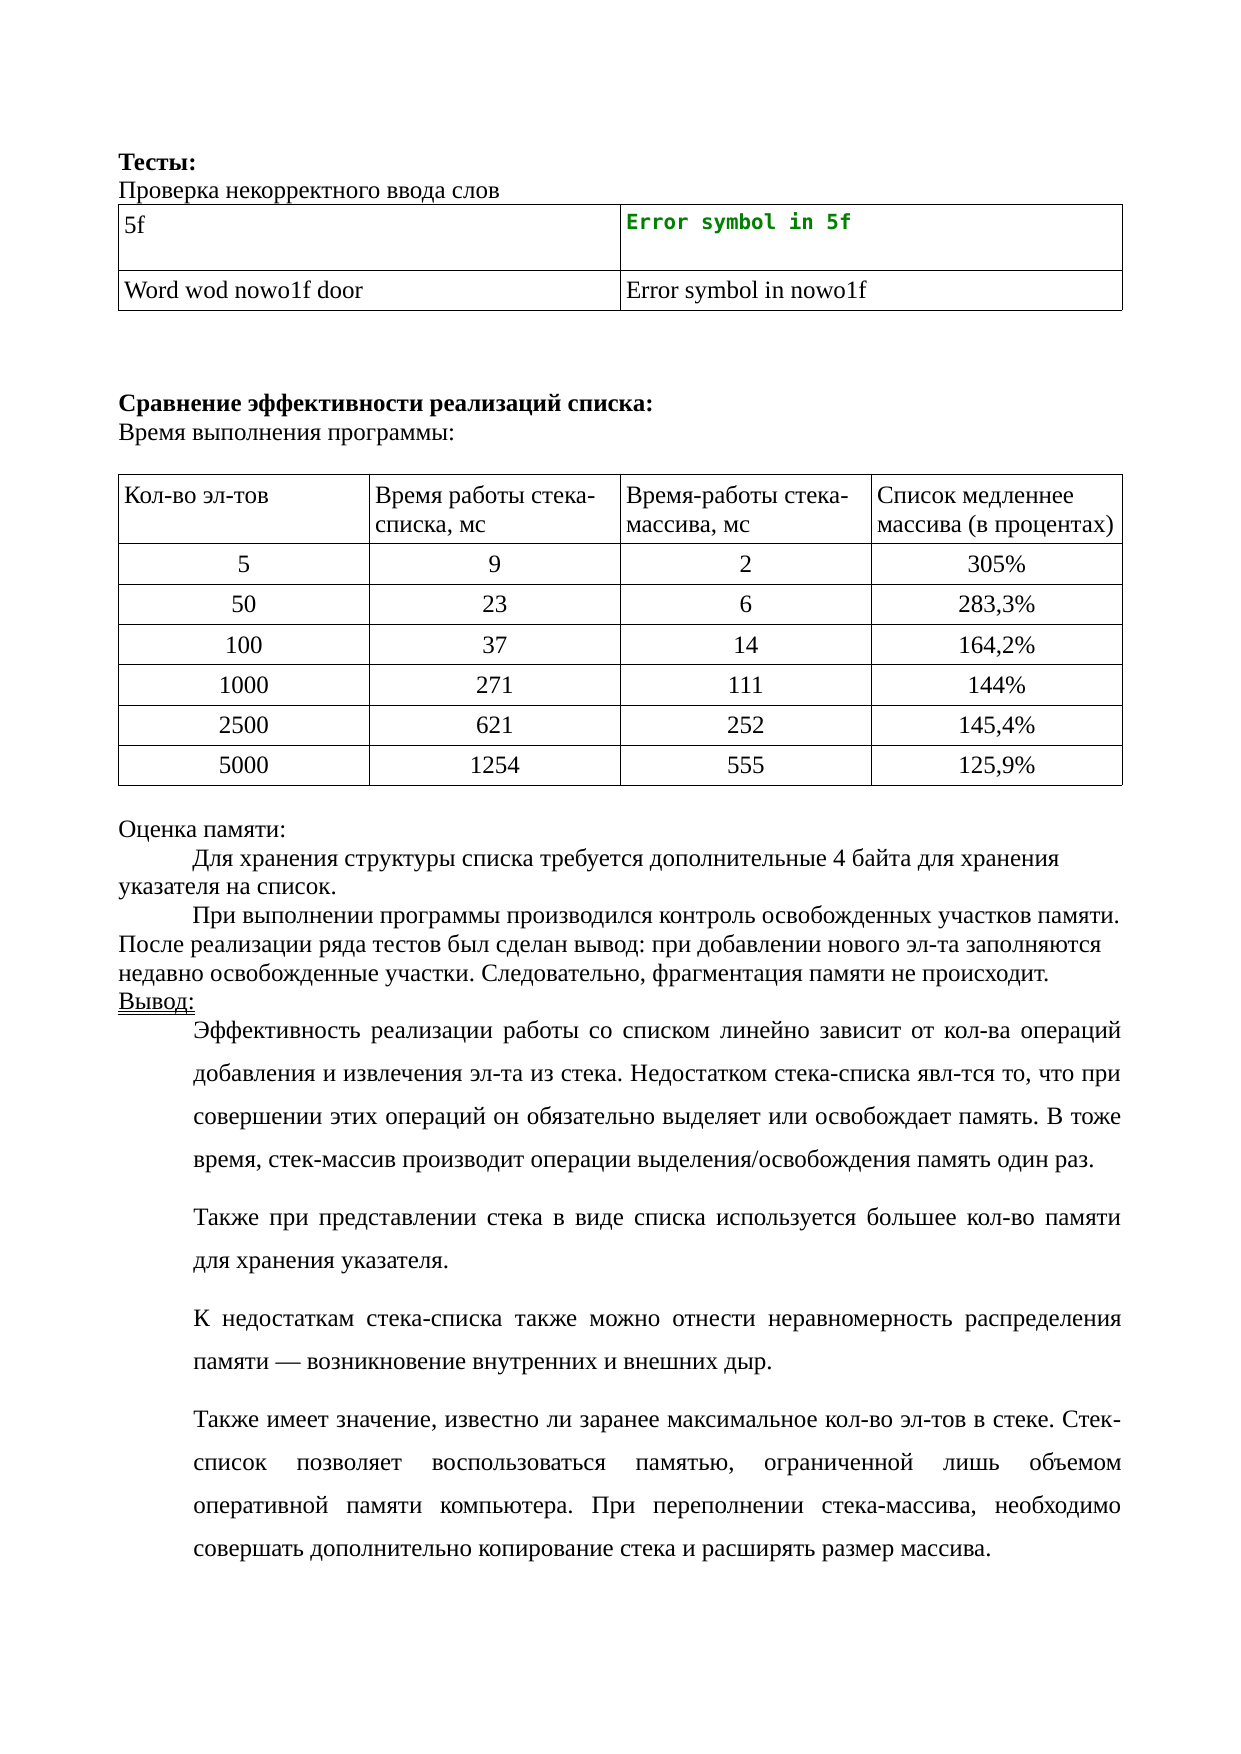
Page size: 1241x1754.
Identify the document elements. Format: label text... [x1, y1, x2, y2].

table_cell 14 [621, 625, 871, 664]
table_cell 5000 [119, 746, 369, 785]
table_header Список медленнее массива (в процентах) [872, 475, 1122, 543]
table_cell Word wod nowo1f door [119, 271, 620, 310]
text Проверка некорректного ввода слов [118, 176, 1122, 204]
table_cell 9 [370, 544, 620, 583]
table_cell 2 [621, 544, 871, 583]
text Сравнение эффективности реализаций списка: [118, 388, 1122, 417]
table_cell 125,9% [872, 746, 1122, 785]
table_cell 5 [119, 544, 369, 583]
table_cell 1000 [119, 665, 369, 704]
table_cell 283,3% [872, 585, 1122, 624]
table_header 5f [119, 205, 620, 270]
table_cell 144% [872, 665, 1122, 704]
text Для хранения структуры списка требуется дополнительные 4 байта для хранения указателя на список. [118, 843, 1122, 900]
table_cell Error symbol in nowo1f [621, 271, 1122, 310]
text Тесты: [118, 147, 1122, 176]
list Эффективность реализации работы со списком линейно зависит от кол-ва операций добавления и извлечения эл-та из стека. Недостатком стека-списка явл-тся то, что при совершении этих операций он обязательно выделяет или освобождает память. В тоже время, стек-массив производит операции выделения/освобождения память один раз. [156, 1015, 1122, 1173]
table_cell 252 [621, 706, 871, 745]
table_cell 555 [621, 746, 871, 785]
table_cell 23 [370, 585, 620, 624]
list Также имеет значение, известно ли заранее максимальное кол-во эл-тов в стеке. Стек-список позволяет воспользоваться памятью, ограниченной лишь объемом оперативной памяти компьютера. При переполнении стека-массива, необходимо совершать дополнительно копирование стека и расширять размер массива. [156, 1404, 1122, 1562]
table_cell 6 [621, 585, 871, 624]
table_cell 2500 [119, 706, 369, 745]
list Также при представлении стека в виде списка используется большее кол-во памяти для хранения указателя. [156, 1202, 1122, 1274]
table_header Error symbol in 5f [621, 205, 1122, 270]
table_cell 305% [872, 544, 1122, 583]
table_header Время-работы стека-массива, мс [621, 475, 871, 543]
text Оценка памяти: [118, 814, 1122, 843]
text Время выполнения программы: [118, 417, 1122, 445]
table_cell 164,2% [872, 625, 1122, 664]
table_cell 271 [370, 665, 620, 704]
table_cell 145,4% [872, 706, 1122, 745]
table_cell 50 [119, 585, 369, 624]
table_cell 111 [621, 665, 871, 704]
table_cell 100 [119, 625, 369, 664]
table_cell 1254 [370, 746, 620, 785]
table_header Кол-во эл-тов [119, 475, 369, 543]
table_header Время работы стека-списка, мс [370, 475, 620, 543]
text Вывод: [118, 986, 1122, 1015]
text При выполнении программы производился контроль освобожденных участков памяти. После реализации ряда тестов был сделан вывод: при добавлении нового эл-та заполняются недавно освобожденные участки. Следовательно, фрагментация памяти не происходит. [118, 900, 1122, 986]
table_cell 37 [370, 625, 620, 664]
list К недостаткам стека-списка также можно отнести неравномерность распределения памяти — возникновение внутренних и внешних дыр. [156, 1303, 1122, 1375]
table_cell 621 [370, 706, 620, 745]
